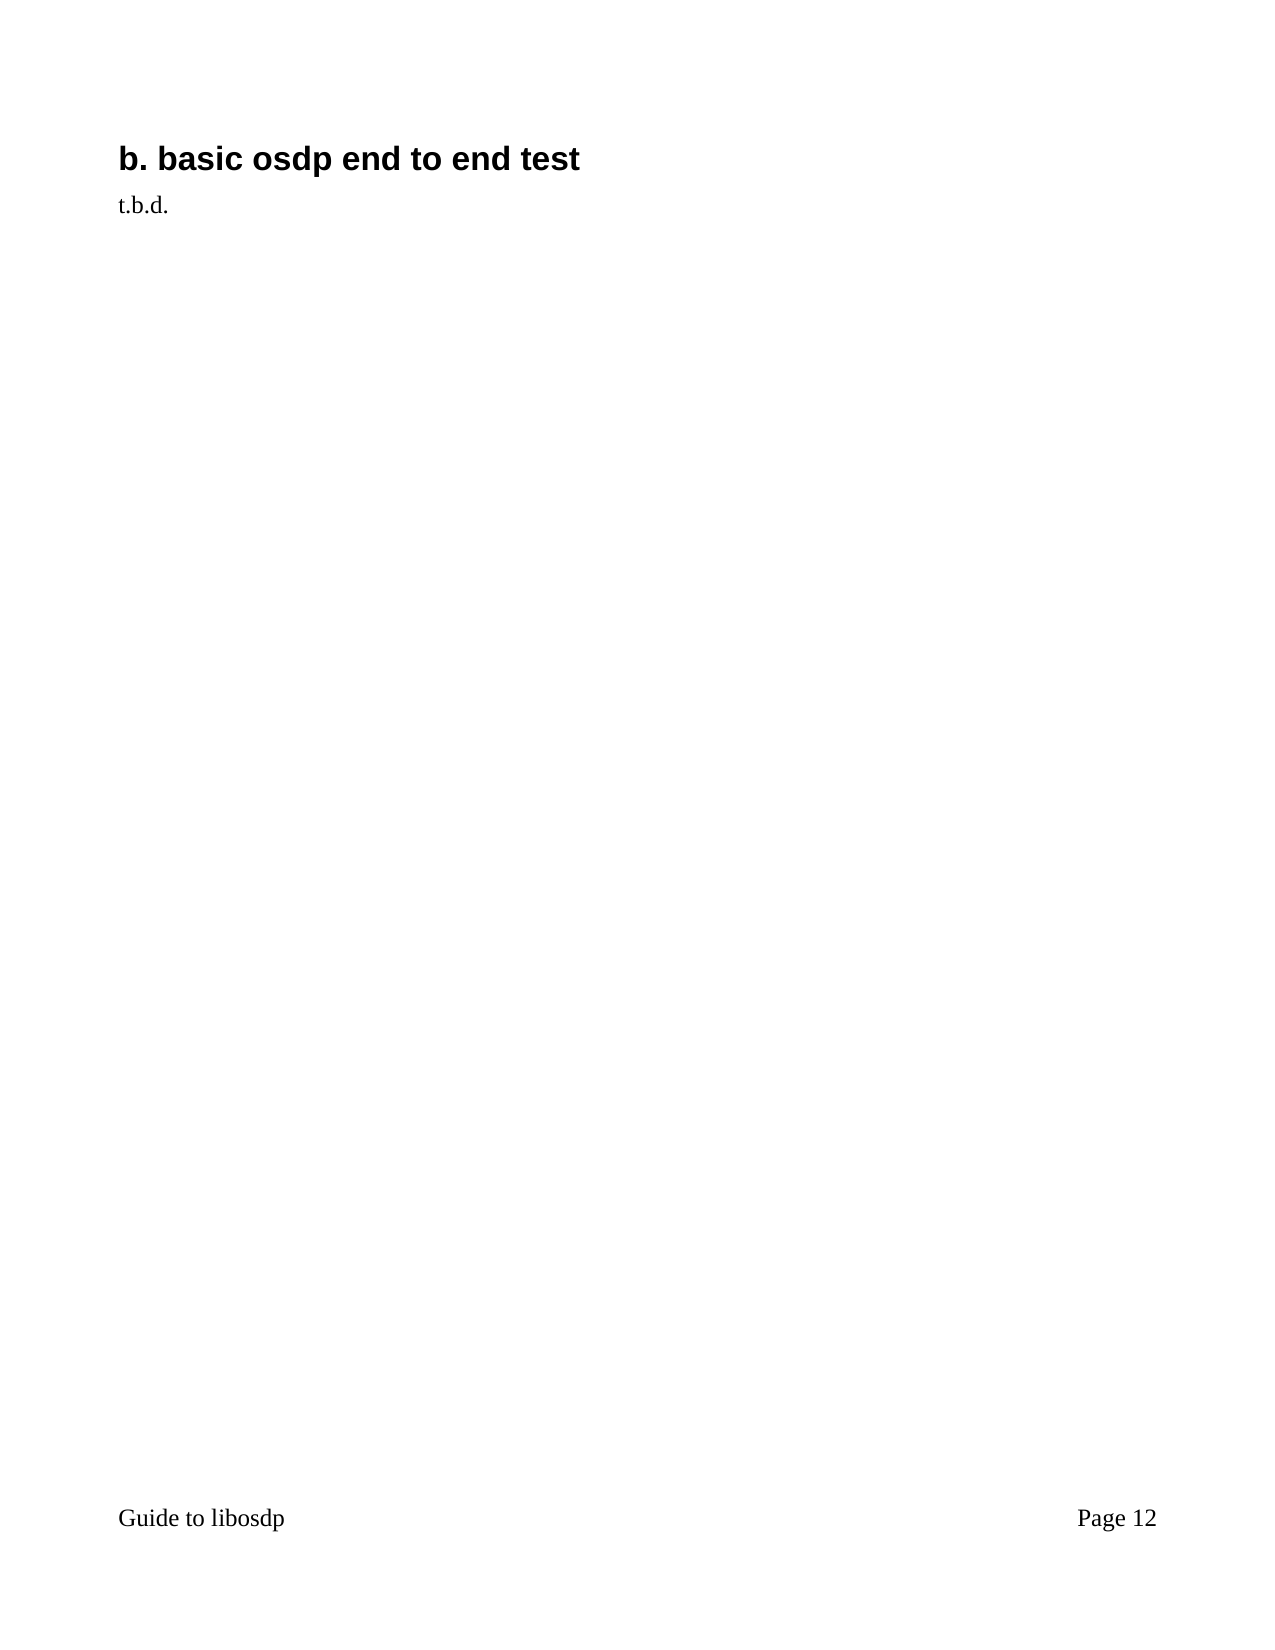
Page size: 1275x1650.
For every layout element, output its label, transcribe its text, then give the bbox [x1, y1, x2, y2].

text t.b.d. [118, 190, 1157, 219]
subtitle b. basic osdp end to end test [118, 139, 1157, 178]
